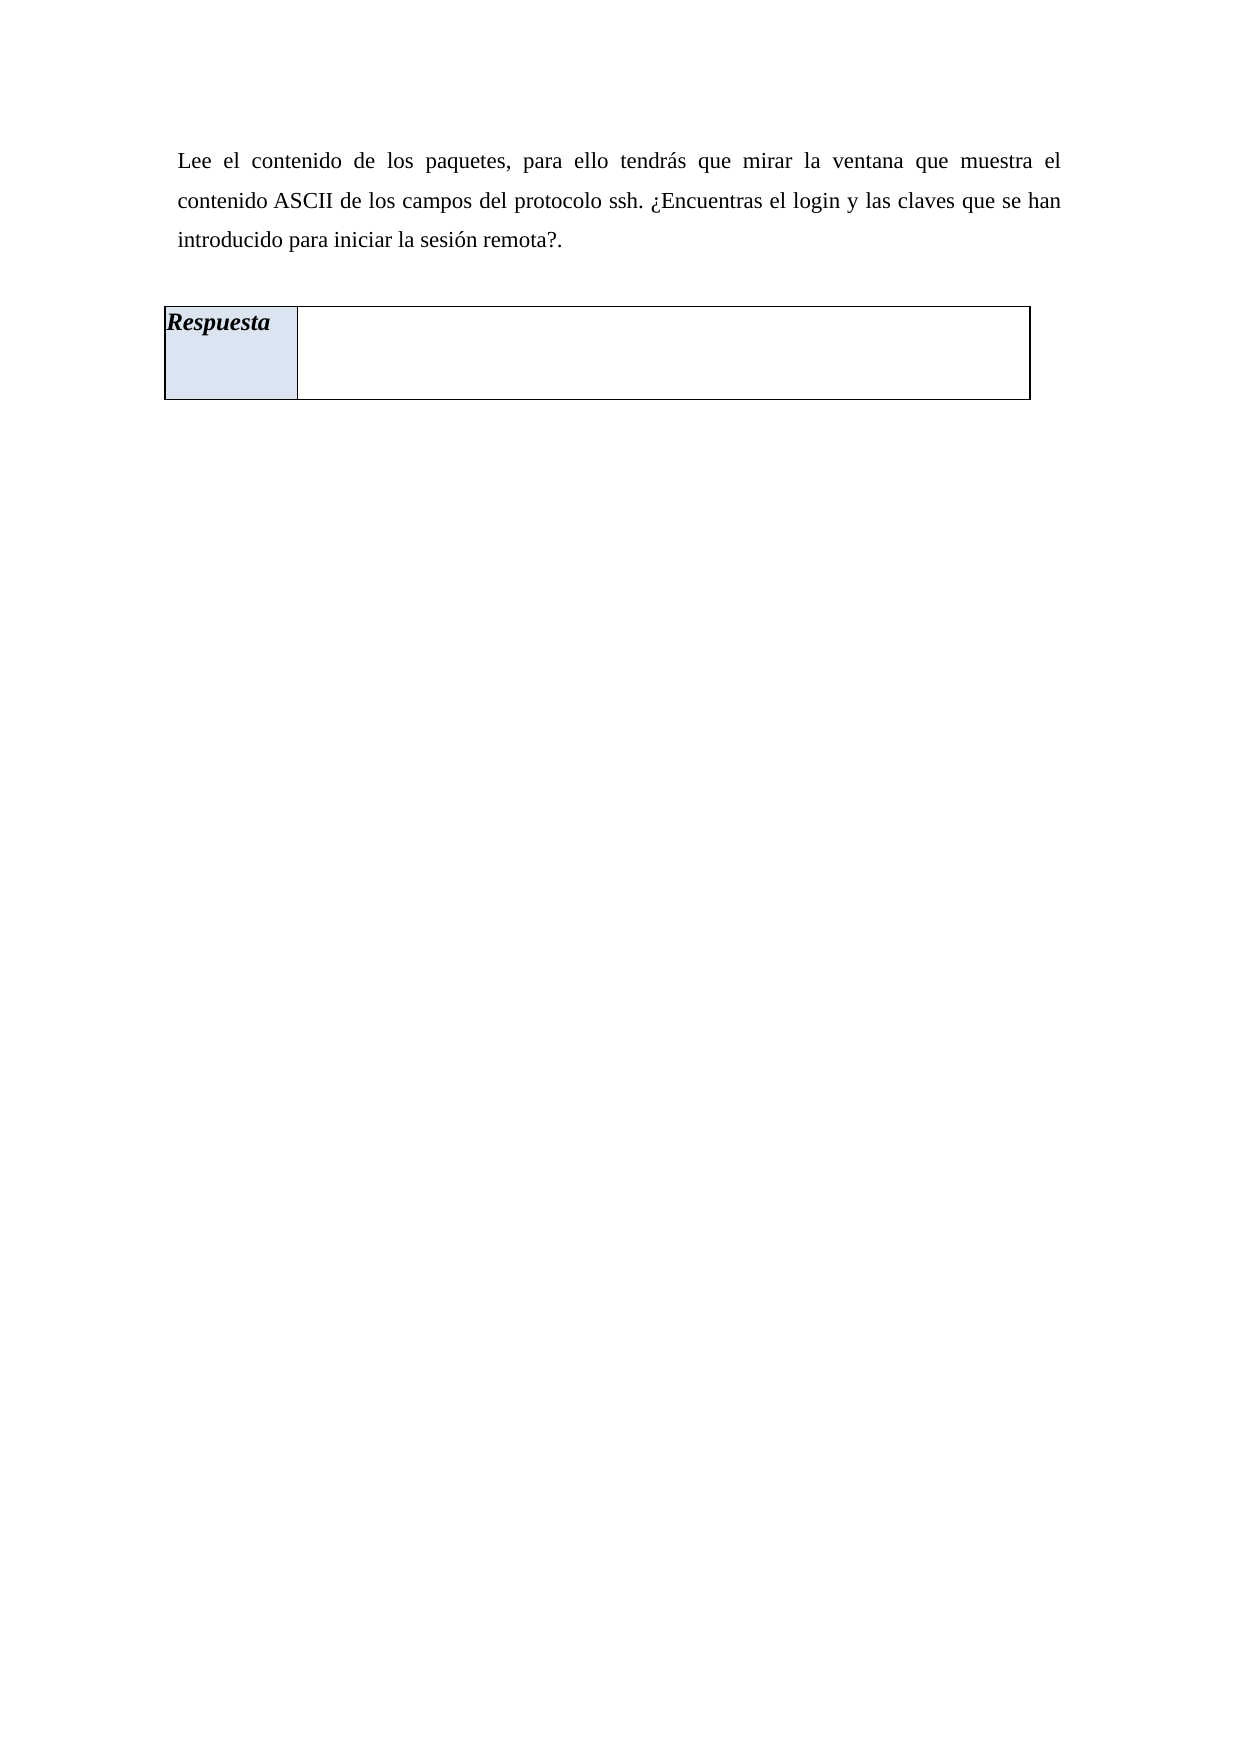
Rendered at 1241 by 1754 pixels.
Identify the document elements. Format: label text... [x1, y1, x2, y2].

table_header [298, 307, 1029, 399]
text Lee el contenido de los paquetes, para ello tendrás que mirar la ventana que muestra el contenido ASCII de los campos del protocolo ssh. ¿Encuentras el login y las claves que se han introducido para iniciar la sesión remota?. [177, 148, 1063, 253]
table_header Respuesta [166, 307, 297, 399]
